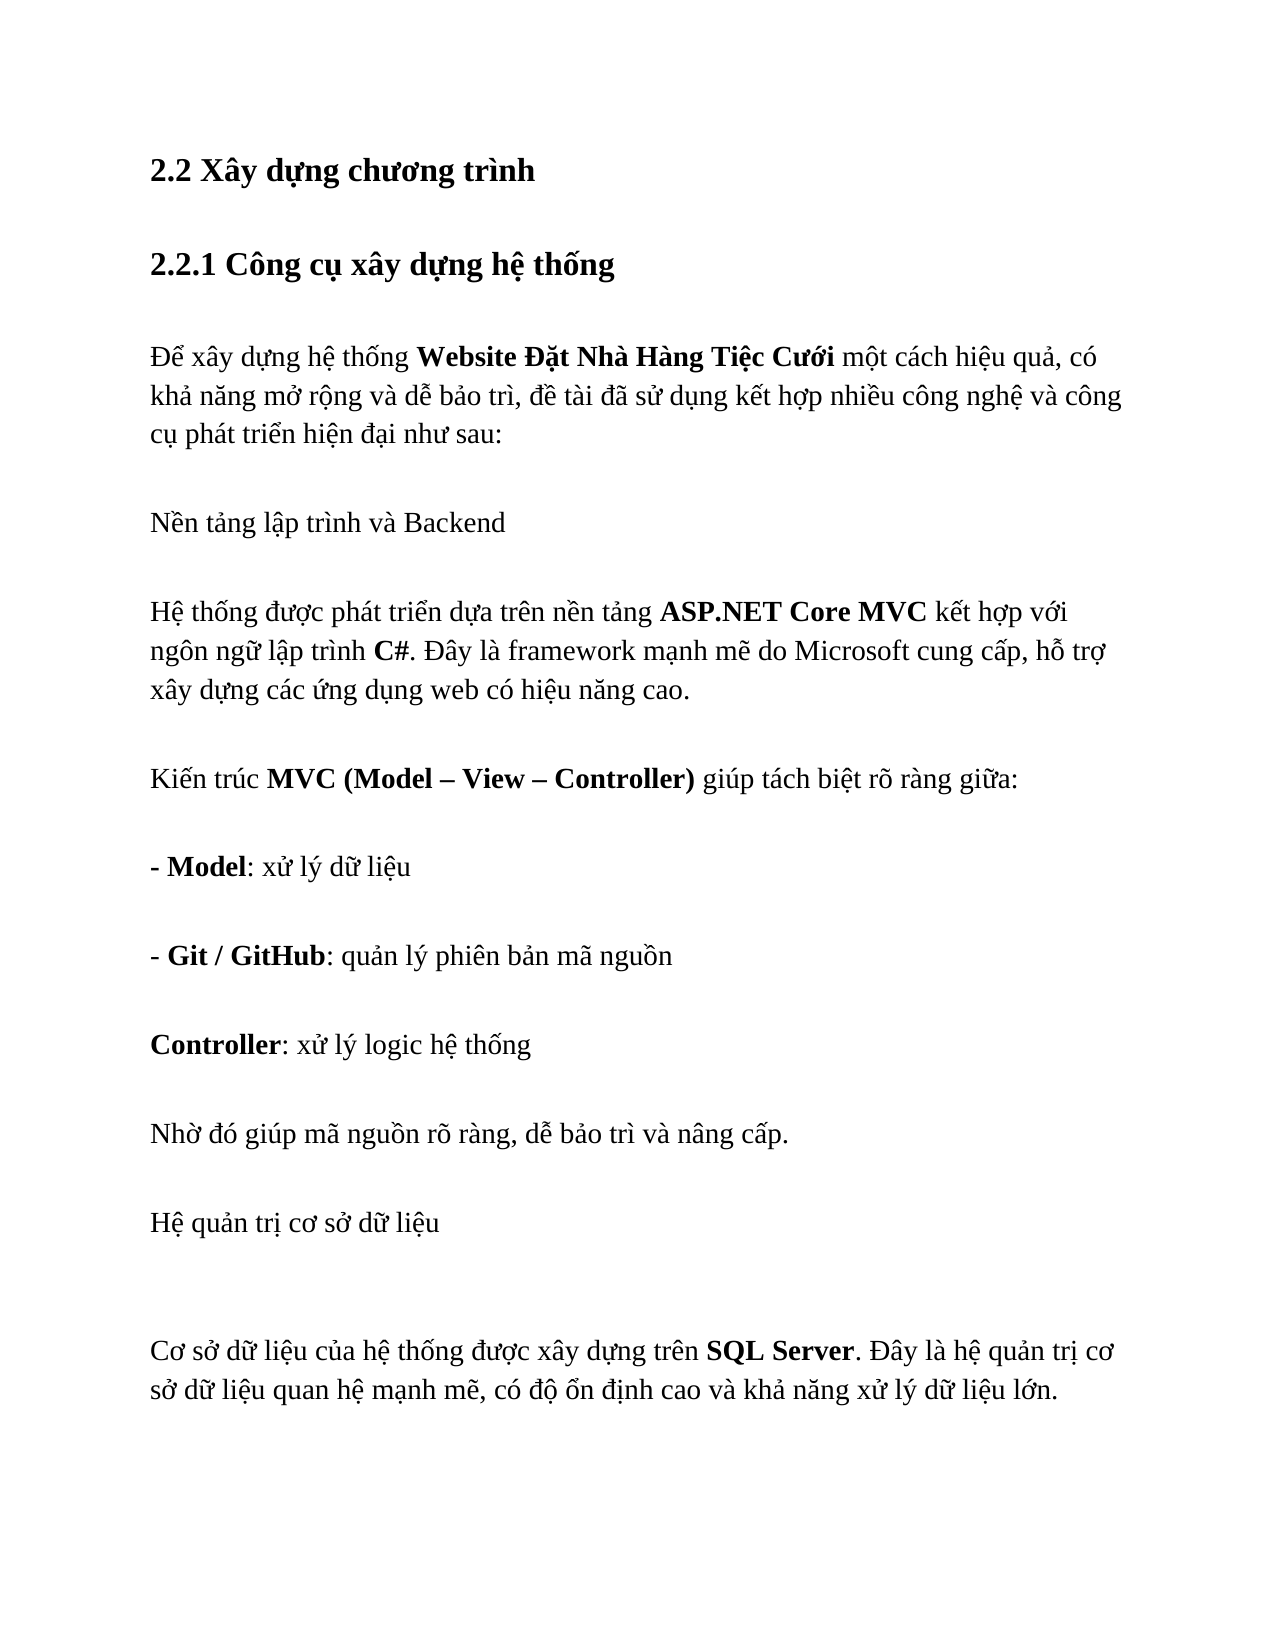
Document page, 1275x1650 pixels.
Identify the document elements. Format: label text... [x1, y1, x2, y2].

text - Model: xử lý dữ liệu [150, 849, 1125, 883]
text Cơ sở dữ liệu của hệ thống được xây dựng trên SQL Server. Đây là hệ quản trị cơ sở dữ liệu quan hệ mạnh mẽ, có độ ổn định cao và khả năng xử lý dữ liệu lớn. [150, 1333, 1125, 1406]
text Hệ quản trị cơ sở dữ liệu [150, 1205, 1125, 1278]
text - Git / GitHub: quản lý phiên bản mã nguồn [150, 938, 1125, 972]
text 2.2.1 Công cụ xây dựng hệ thống [150, 244, 1125, 283]
text Hệ thống được phát triển dựa trên nền tảng ASP.NET Core MVC kết hợp với ngôn ngữ lập trình C#. Đây là framework mạnh mẽ do Microsoft cung cấp, hỗ trợ xây dựng các ứng dụng web có hiệu năng cao. [150, 594, 1125, 705]
text Nền tảng lập trình và Backend [150, 505, 1125, 539]
text Nhờ đó giúp mã nguồn rõ ràng, dễ bảo trì và nâng cấp. [150, 1116, 1125, 1150]
text Controller: xử lý logic hệ thống [150, 1027, 1125, 1061]
text Để xây dựng hệ thống Website Đặt Nhà Hàng Tiệc Cưới một cách hiệu quả, có khả năng mở rộng và dễ bảo trì, đề tài đã sử dụng kết hợp nhiều công nghệ và công cụ phát triển hiện đại như sau: [150, 339, 1125, 450]
text 2.2 Xây dựng chương trình [150, 150, 1125, 188]
text Kiến trúc MVC (Model – View – Controller) giúp tách biệt rõ ràng giữa: [150, 761, 1125, 794]
